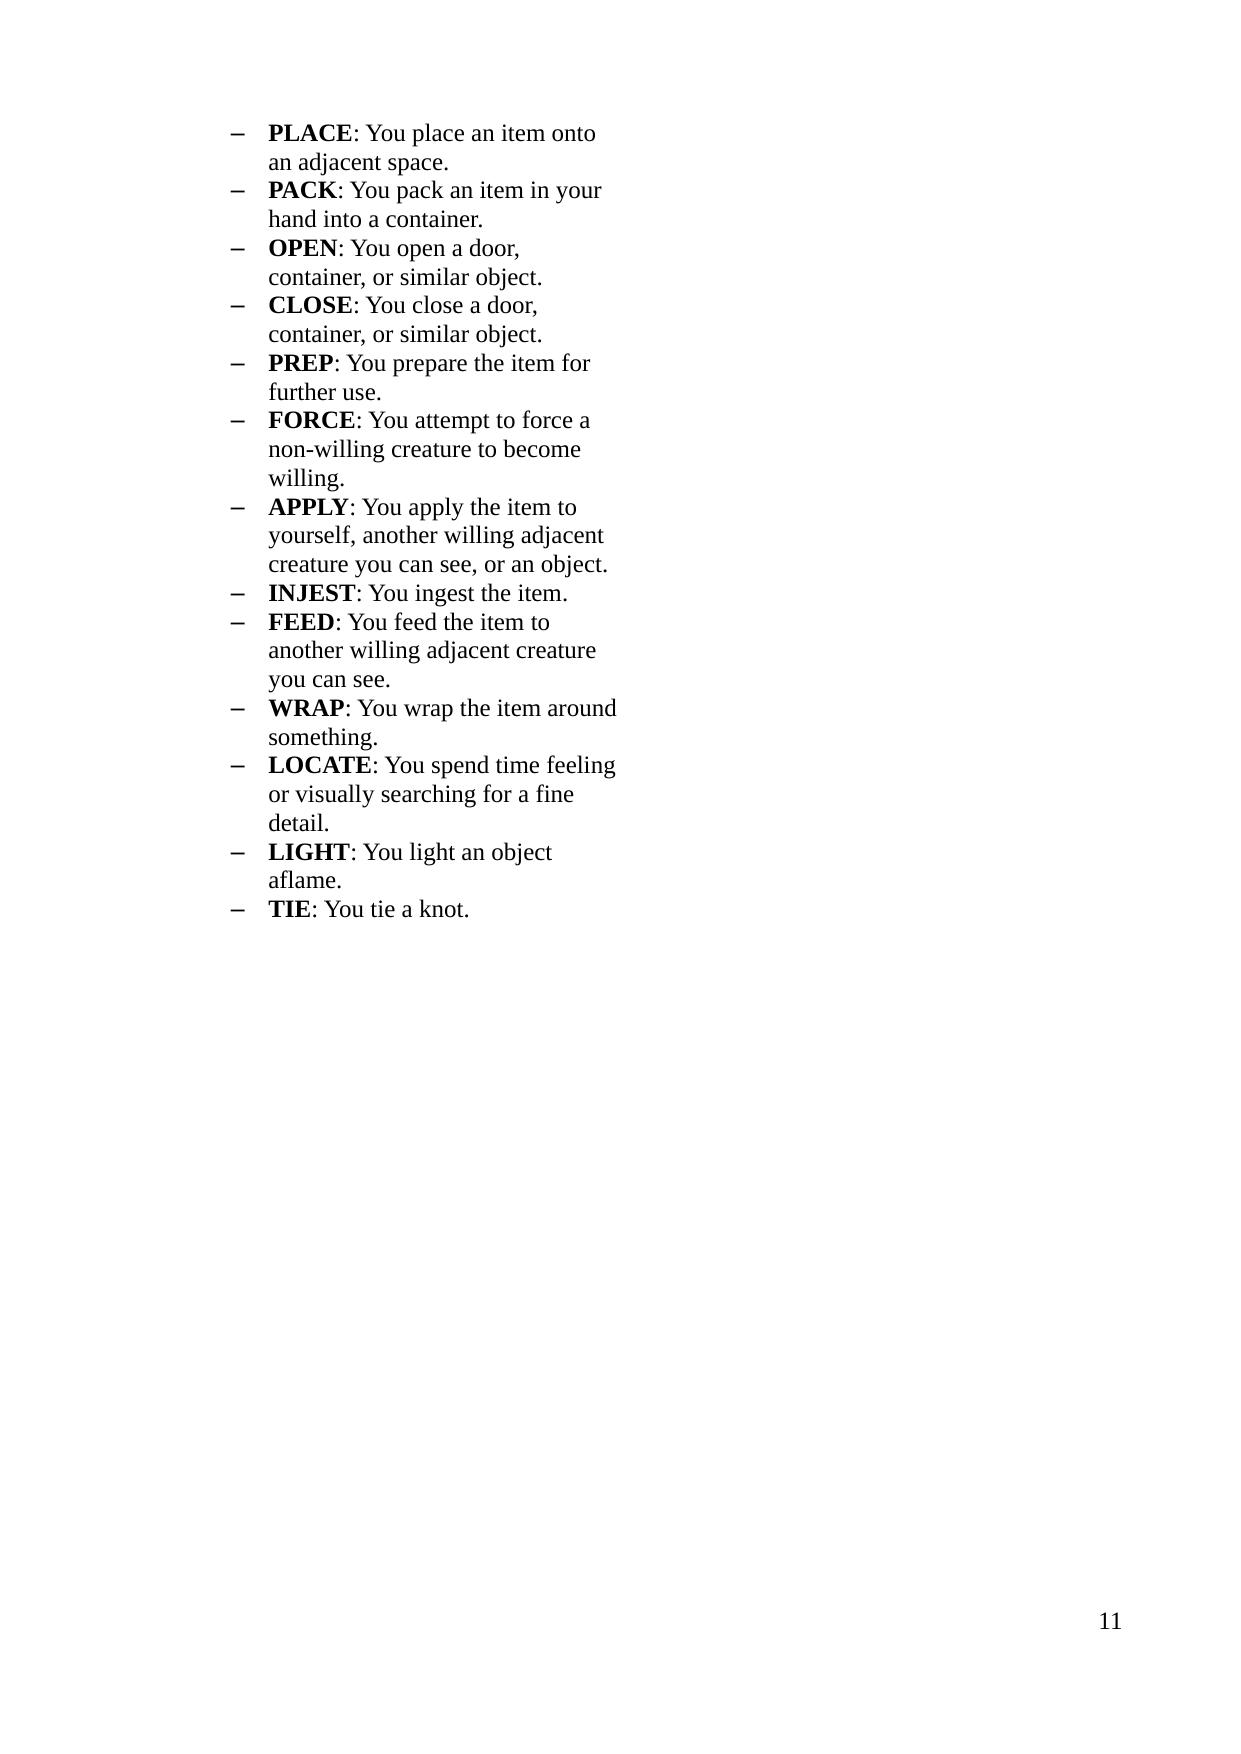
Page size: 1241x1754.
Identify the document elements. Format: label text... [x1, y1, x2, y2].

list FORCE: You attempt to force a non-willing creature to become willing. [231, 406, 620, 492]
list PACK: You pack an item in your hand into a container. [231, 176, 620, 233]
list LIGHT: You light an object aflame. [231, 837, 620, 894]
list TIE: You tie a knot. [231, 894, 620, 923]
list FEED: You feed the item to another willing adjacent creature you can see. [231, 607, 620, 693]
list OPEN: You open a door, container, or similar object. [231, 233, 620, 291]
list PLACE: You place an item onto an adjacent space. [231, 118, 620, 176]
list CLOSE: You close a door, container, or similar object. [231, 291, 620, 348]
list PREP: You prepare the item for further use. [231, 348, 620, 406]
list INJEST: You ingest the item. [231, 578, 620, 607]
list APPLY: You apply the item to yourself, another willing adjacent creature you can see, or an object. [231, 492, 620, 578]
list WRAP: You wrap the item around something. [231, 693, 620, 751]
list LOCATE: You spend time feeling or visually searching for a fine detail. [231, 751, 620, 837]
